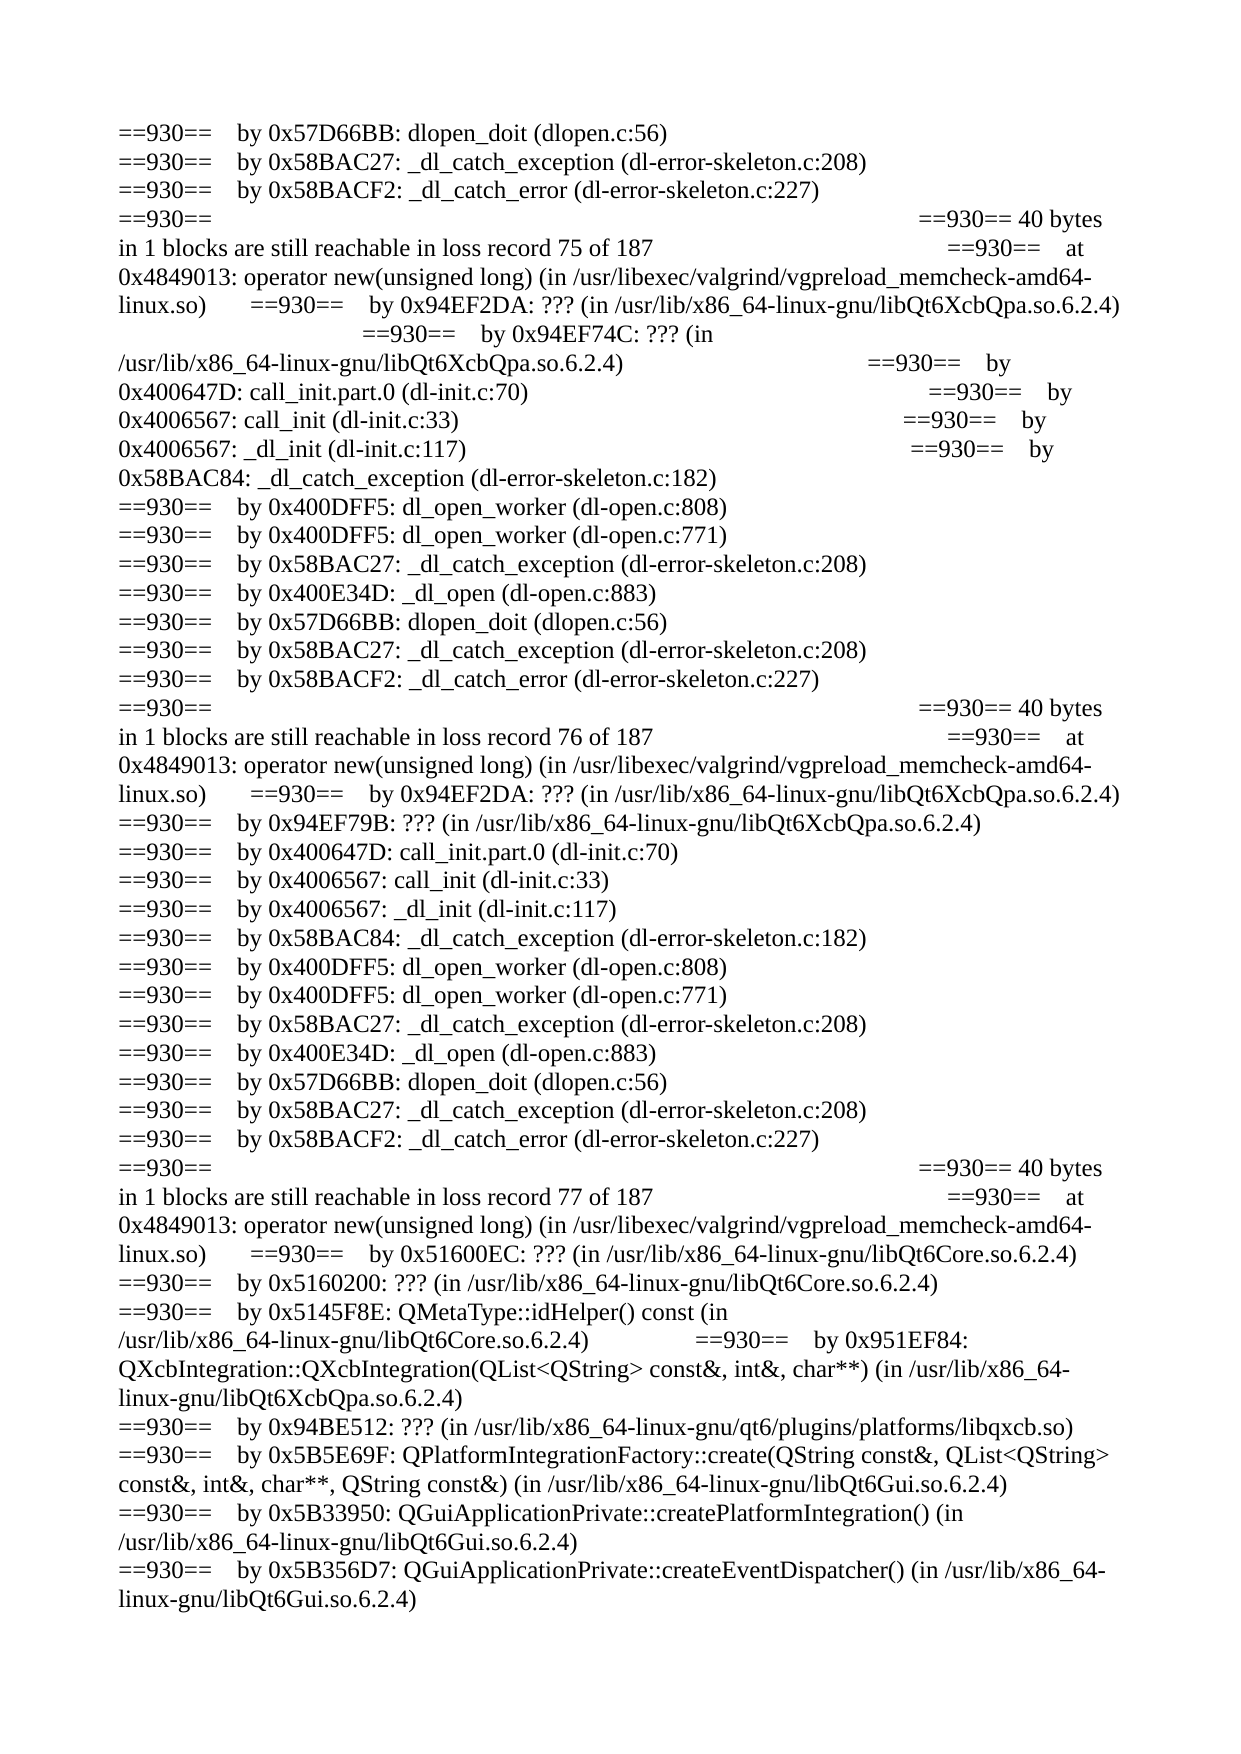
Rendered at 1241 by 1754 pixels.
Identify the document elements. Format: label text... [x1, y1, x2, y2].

text ==930== by 0x94EF74C: ??? (in /usr/lib/x86_64-linux-gnu/libQt6XcbQpa.so.6.2.4) ==930== by 0x400647D: call_init.part.0 (dl-init.c:70) ==930== by 0x4006567: call_init (dl-init.c:33) ==930== by 0x4006567: _dl_init (dl-init.c:117) ==930== by 0x58BAC84: _dl_catch_exception (dl-error-skeleton.c:182) ==930== by 0x400DFF5: dl_open_worker (dl-open.c:808) ==930== by 0x400DFF5: dl_open_worker (dl-open.c:771) ==930== by 0x58BAC27: _dl_catch_exception (dl-error-skeleton.c:208) ==930== by 0x400E34D: _dl_open (dl-open.c:883) ==930== by 0x57D66BB: dlopen_doit (dlopen.c:56) ==930== by 0x58BAC27: _dl_catch_exception (dl-error-skeleton.c:208) ==930== by 0x58BACF2: _dl_catch_error (dl-error-skeleton.c:227) ==930== ==930== 40 bytes in 1 blocks are still reachable in loss record 76 of 187 ==930== at 0x4849013: operator new(unsigned long) (in /usr/libexec/valgrind/vgpreload_memcheck-amd64-linux.so) ==930== by 0x94EF2DA: ??? (in /usr/lib/x86_64-linux-gnu/libQt6XcbQpa.so.6.2.4) ==930== by 0x94EF79B: ??? (in /usr/lib/x86_64-linux-gnu/libQt6XcbQpa.so.6.2.4) ==930== by 0x400647D: call_init.part.0 (dl-init.c:70) ==930== by 0x4006567: call_init (dl-init.c:33) ==930== by 0x4006567: _dl_init (dl-init.c:117) ==930== by 0x58BAC84: _dl_catch_exception (dl-error-skeleton.c:182) ==930== by 0x400DFF5: dl_open_worker (dl-open.c:808) ==930== by 0x400DFF5: dl_open_worker (dl-open.c:771) ==930== by 0x58BAC27: _dl_catch_exception (dl-error-skeleton.c:208) ==930== by 0x400E34D: _dl_open (dl-open.c:883) ==930== by 0x57D66BB: dlopen_doit (dlopen.c:56) ==930== by 0x58BAC27: _dl_catch_exception (dl-error-skeleton.c:208) ==930== by 0x58BACF2: _dl_catch_error (dl-error-skeleton.c:227) ==930== ==930== 40 bytes in 1 blocks are still reachable in loss record 77 of 187 ==930== at 0x4849013: operator new(unsigned long) (in /usr/libexec/valgrind/vgpreload_memcheck-amd64-linux.so) ==930== by 0x51600EC: ??? (in /usr/lib/x86_64-linux-gnu/libQt6Core.so.6.2.4) ==930== by 0x5160200: ??? (in /usr/lib/x86_64-linux-gnu/libQt6Core.so.6.2.4) ==930== by 0x5145F8E: QMetaType::idHelper() const (in /usr/lib/x86_64-linux-gnu/libQt6Core.so.6.2.4) ==930== by 0x951EF84: QXcbIntegration::QXcbIntegration(QList<QString> const&, int&, char**) (in /usr/lib/x86_64-linux-gnu/libQt6XcbQpa.so.6.2.4) ==930== by 0x94BE512: ??? (in /usr/lib/x86_64-linux-gnu/qt6/plugins/platforms/libqxcb.so) ==930== by 0x5B5E69F: QPlatformIntegrationFactory::create(QString const&, QList<QString> const&, int&, char**, QString const&) (in /usr/lib/x86_64-linux-gnu/libQt6Gui.so.6.2.4) ==930== by 0x5B33950: QGuiApplicationPrivate::createPlatformIntegration() (in /usr/lib/x86_64-linux-gnu/libQt6Gui.so.6.2.4) ==930== by 0x5B356D7: QGuiApplicationPrivate::createEventDispatcher() (in /usr/lib/x86_64-linux-gnu/libQt6Gui.so.6.2.4) [118, 319, 1122, 1613]
text ==930== by 0x57D66BB: dlopen_doit (dlopen.c:56) ==930== by 0x58BAC27: _dl_catch_exception (dl-error-skeleton.c:208) ==930== by 0x58BACF2: _dl_catch_error (dl-error-skeleton.c:227) ==930== ==930== 40 bytes in 1 blocks are still reachable in loss record 75 of 187 ==930== at 0x4849013: operator new(unsigned long) (in /usr/libexec/valgrind/vgpreload_memcheck-amd64-linux.so) ==930== by 0x94EF2DA: ??? (in /usr/lib/x86_64-linux-gnu/libQt6XcbQpa.so.6.2.4) [118, 118, 1122, 319]
